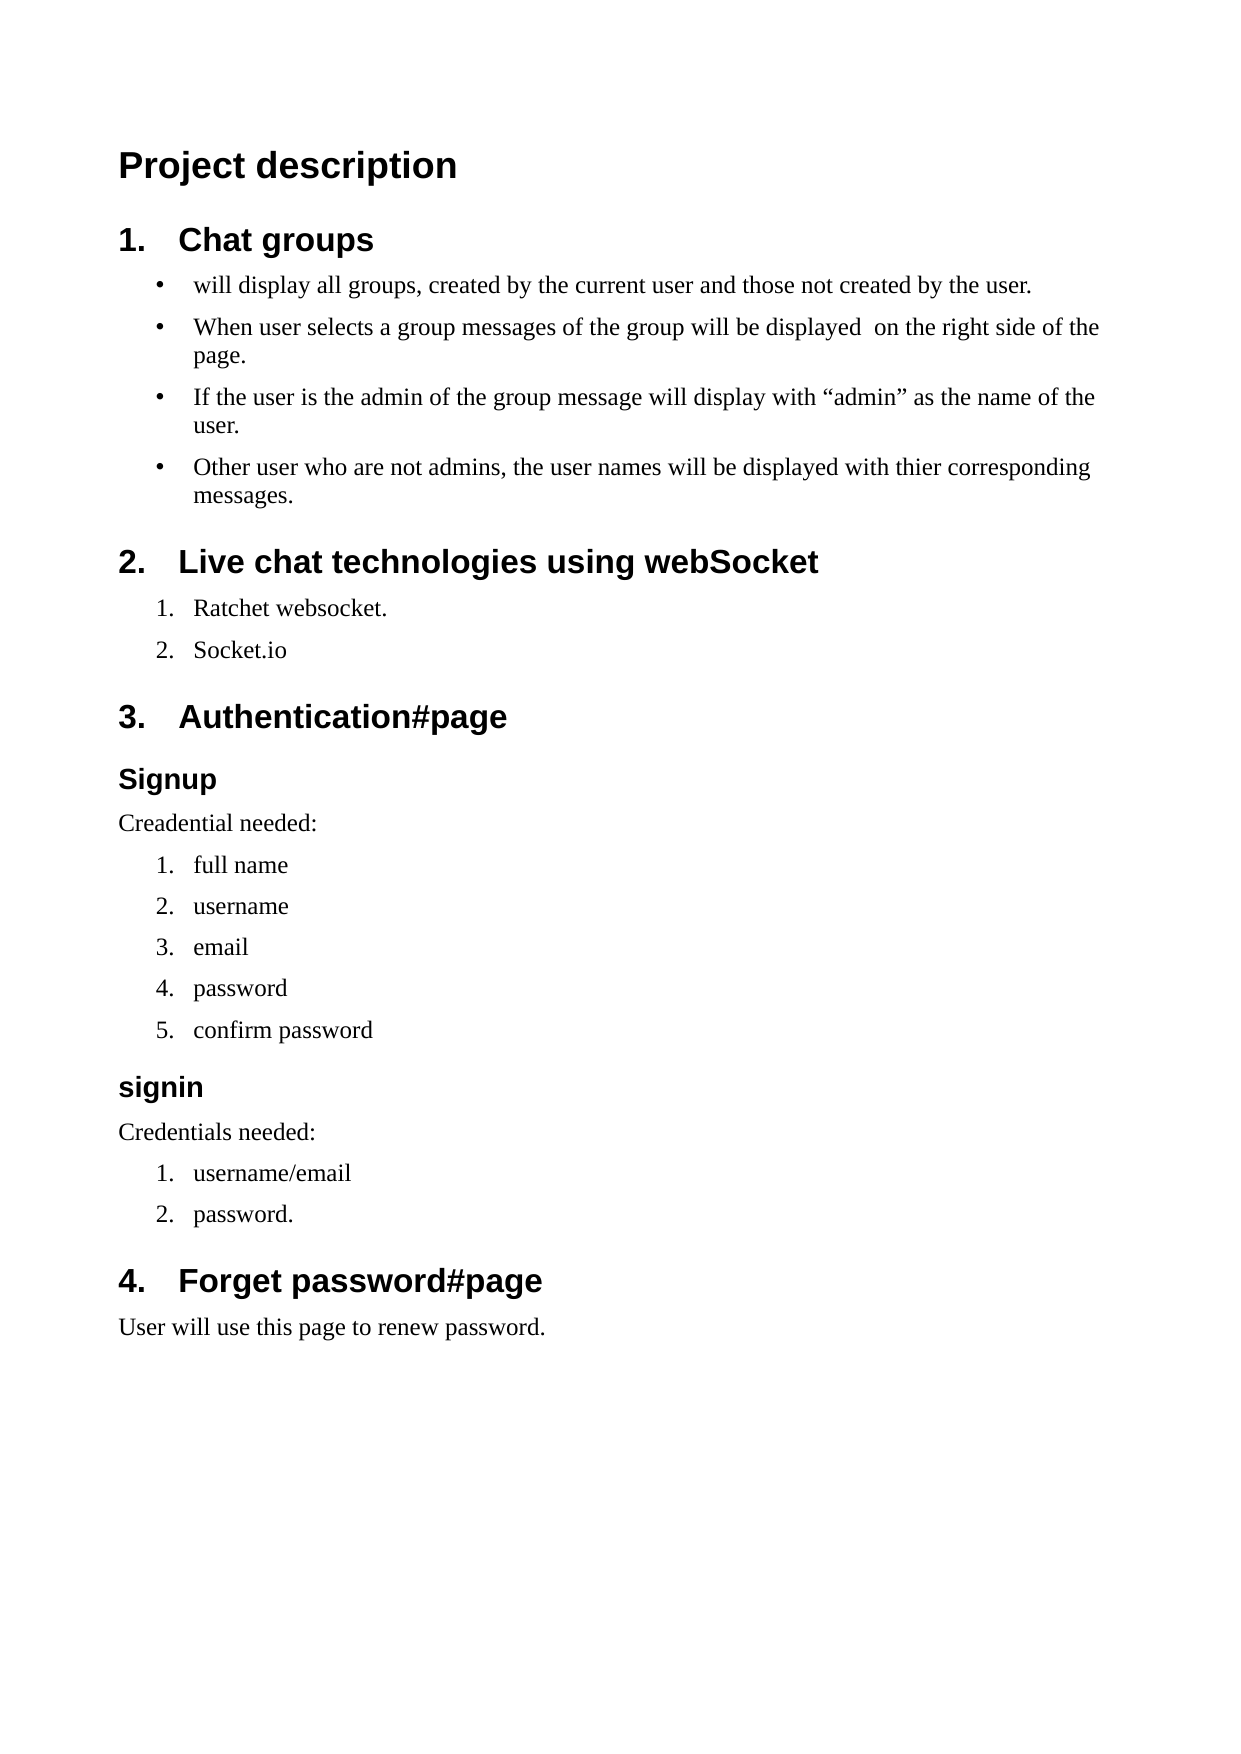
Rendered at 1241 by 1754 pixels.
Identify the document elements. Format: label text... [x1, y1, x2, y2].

list password. [156, 1199, 1122, 1228]
text User will use this page to renew password. [118, 1312, 1122, 1341]
list full name [156, 850, 1122, 878]
list username/email [156, 1158, 1122, 1187]
text Creadential needed: [118, 808, 1122, 837]
list email [156, 932, 1122, 961]
list will display all groups, created by the current user and those not created by the user. [156, 271, 1122, 299]
list When user selects a group messages of the group will be displayed on the right side of the page. [156, 312, 1122, 369]
subtitle Project description [118, 143, 1122, 186]
subtitle Signup [118, 762, 1122, 796]
list If the user is the admin of the group message will display with “admin” as the name of the user. [156, 382, 1122, 439]
list username [156, 891, 1122, 920]
list Socket.io [156, 635, 1122, 663]
subtitle signin [118, 1071, 1122, 1104]
list Other user who are not admins, the user names will be displayed with thier corresponding messages. [156, 452, 1122, 509]
subtitle Forget password#page [118, 1261, 1122, 1299]
list password [156, 973, 1122, 1002]
list Ratchet websocket. [156, 593, 1122, 622]
subtitle Chat groups [118, 219, 1122, 258]
subtitle Live chat technologies using webSocket [118, 543, 1122, 581]
text Credentials needed: [118, 1117, 1122, 1145]
list confirm password [156, 1015, 1122, 1043]
subtitle Authentication#page [118, 697, 1122, 735]
